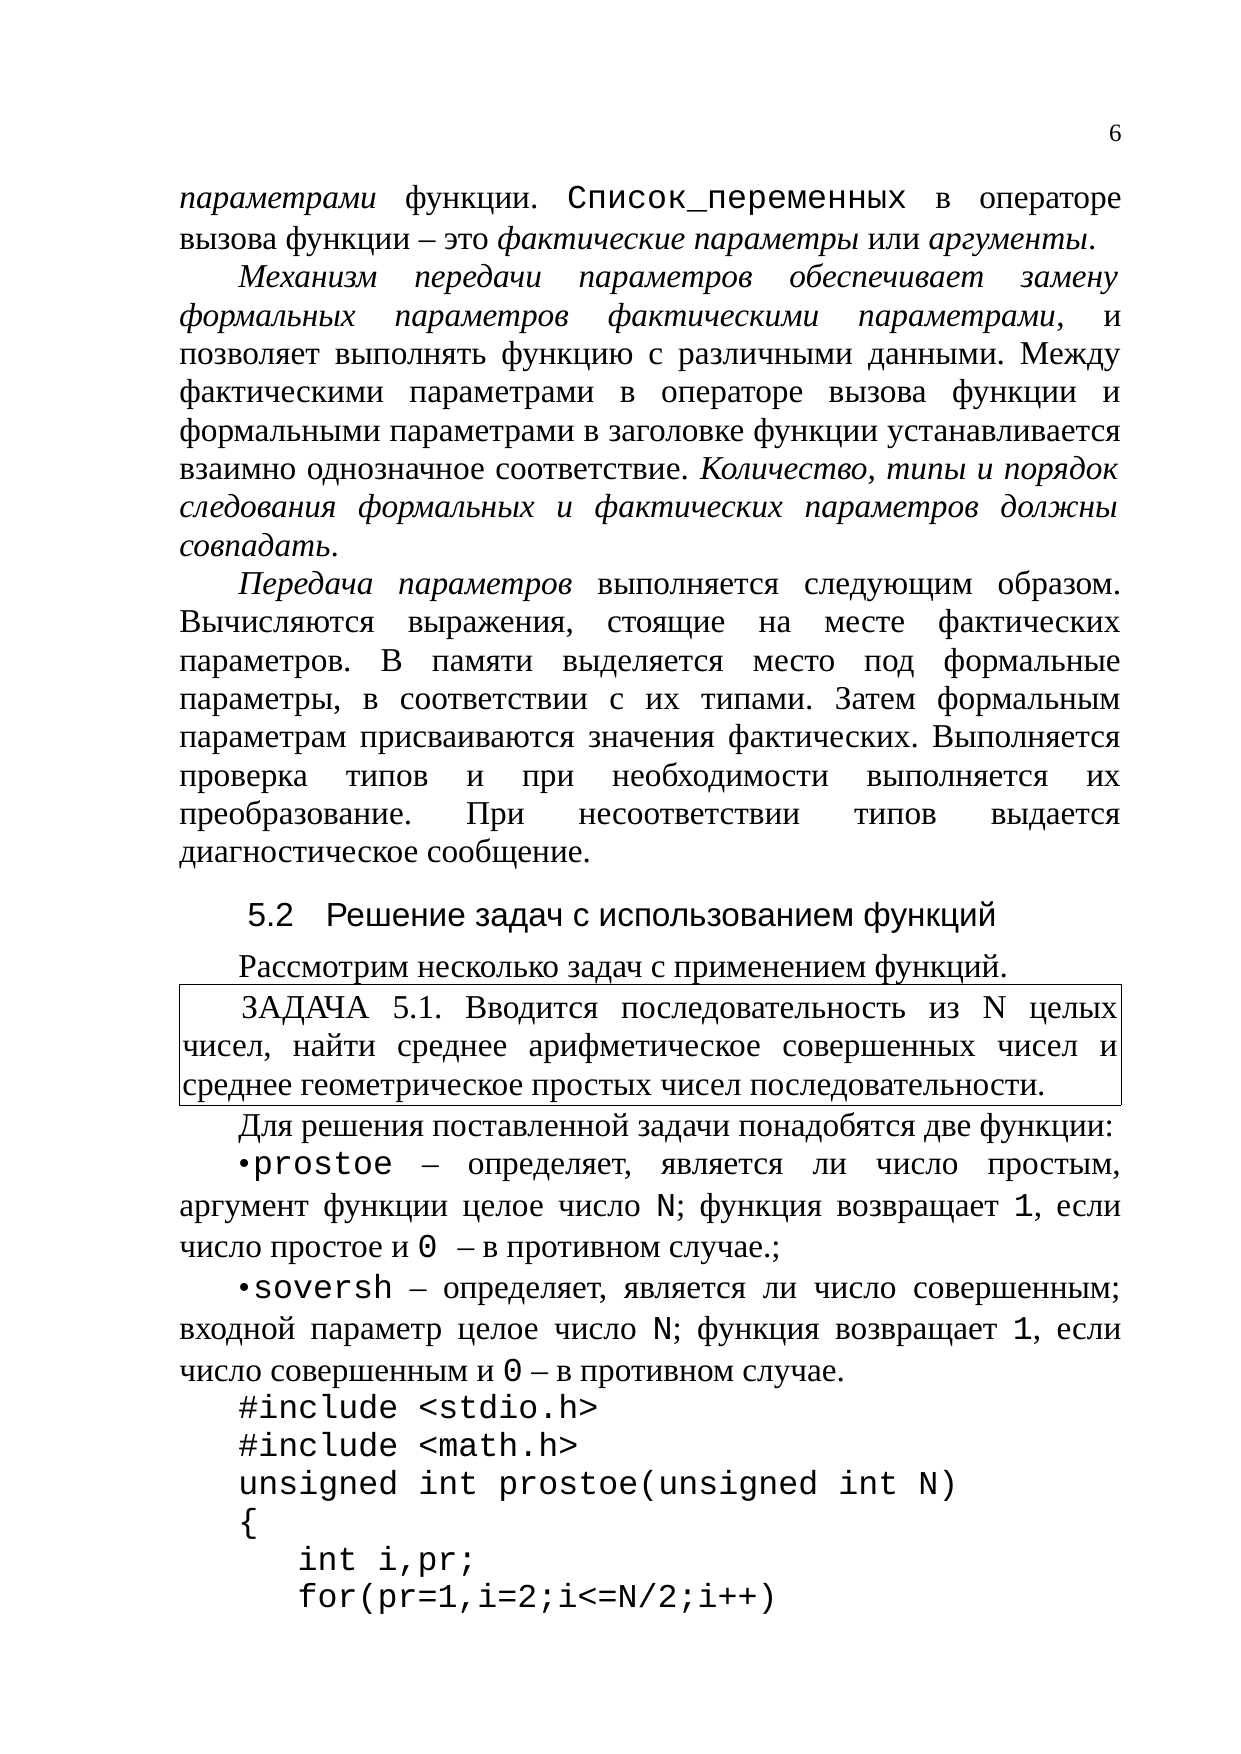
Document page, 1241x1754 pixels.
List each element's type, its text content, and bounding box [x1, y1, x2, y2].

text Для решения поставленной задачи понадобятся две функции: [179, 1106, 1121, 1144]
text for(pr=1,i=2;i<=N/2;i++) [238, 1580, 1121, 1618]
text #include <math.h> [238, 1429, 1121, 1467]
text Рассмотрим несколько задач с применением функций. [179, 946, 1121, 984]
text • prostoe – определяет, является ли число простым, аргумент функции целое число N; функция возвращает 1, если число простое и 0 – в противном случае.; [179, 1144, 1121, 1267]
text Передача параметров выполняется следующим образом. Вычисляются выражения, стоящие на месте фактических параметров. В памяти выделяется место под формальные параметры, в соответствии с их типами. Затем формальным параметрам присваиваются значения фактических. Выполняется проверка типов и при необходимости выполняется их преобразование. При несоответствии типов выдается диагностическое сообщение. [179, 563, 1121, 870]
text • soversh – определяет, является ли число совершенным; входной параметр целое число N; функция возвращает 1, если число совершенным и 0 – в противном случае. [179, 1267, 1121, 1391]
text параметрами функции. Список_переменных в операторе вызова функции – это фактические параметры или аргументы. [179, 177, 1121, 257]
text #include <stdio.h> [238, 1391, 1121, 1429]
text ЗАДАЧА 5.1. Вводится последовательность из N целых чисел, найти среднее арифметическое совершенных чисел и среднее геометрическое простых чисел последовательности. [180, 985, 1121, 1105]
text { [238, 1504, 1121, 1542]
text unsigned int prostoe(unsigned int N) [238, 1467, 1121, 1504]
subtitle Решение задач с использованием функций [179, 895, 1121, 933]
text int i,pr; [238, 1542, 1121, 1580]
text Механизм передачи параметров обеспечивает замену формальных параметров фактическими параметрами, и позволяет выполнять функцию с различными данными. Между фактическими параметрами в операторе вызова функции и формальными параметрами в заголовке функции устанавливается взаимно однозначное соответствие. Количество, типы и порядок следования формальных и фактических параметров должны совпадать. [179, 257, 1121, 563]
